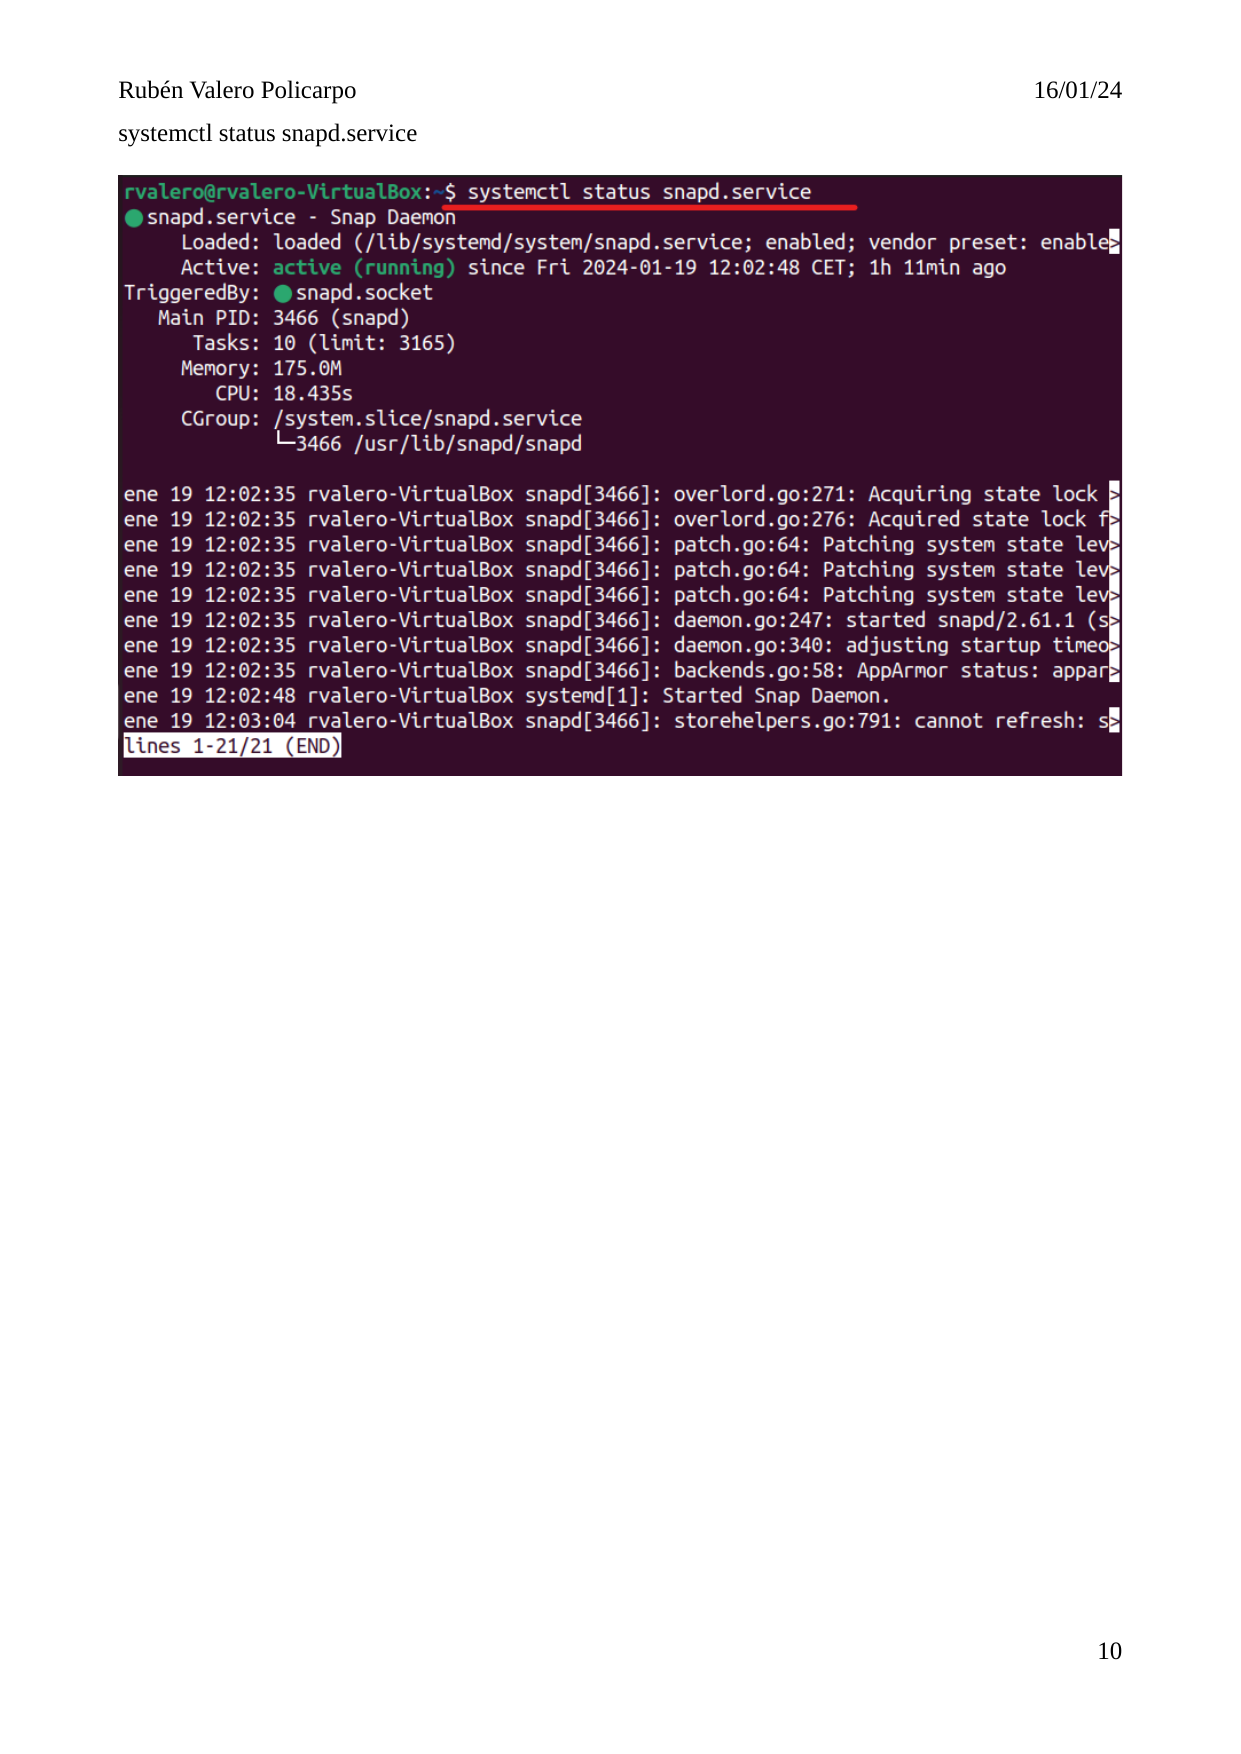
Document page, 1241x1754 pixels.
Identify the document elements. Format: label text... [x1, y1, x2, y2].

text systemctl status snapd.service [118, 118, 1122, 147]
